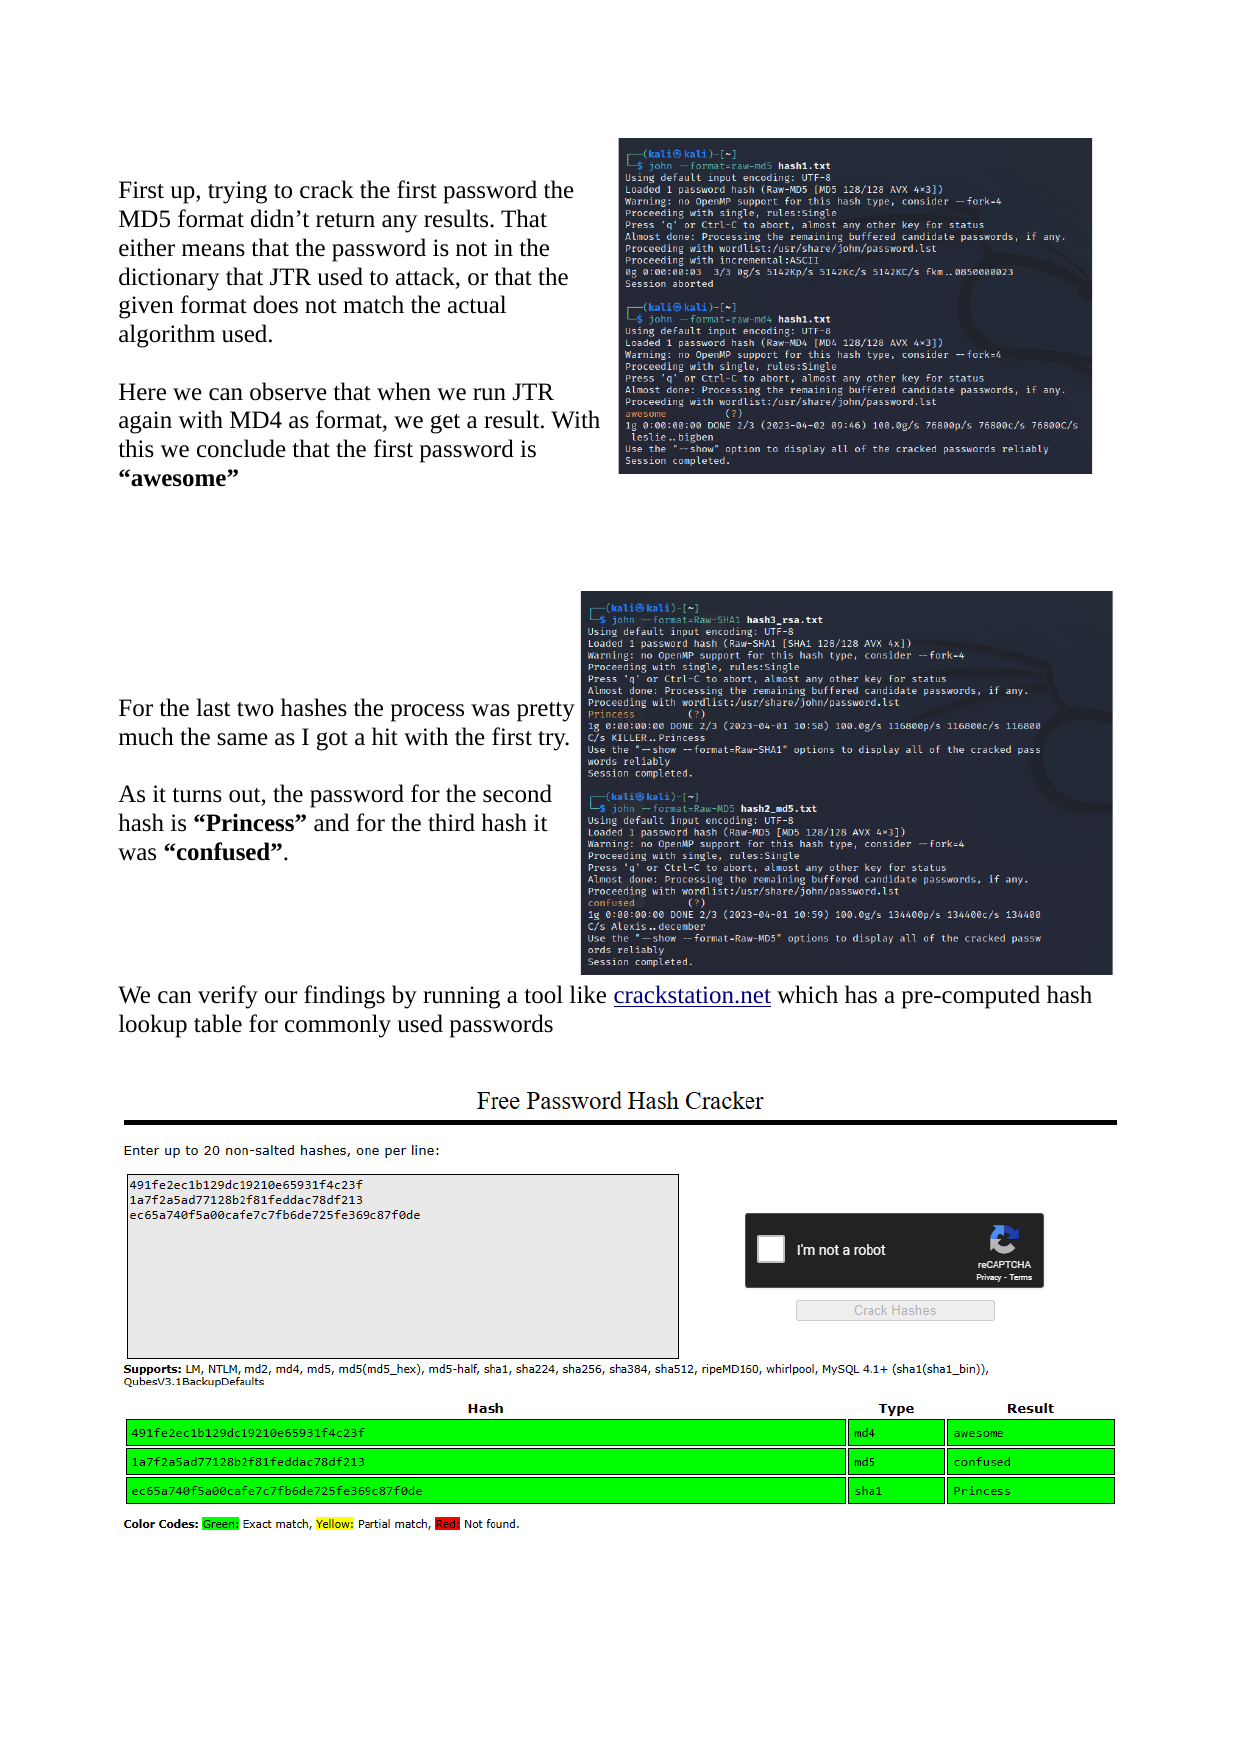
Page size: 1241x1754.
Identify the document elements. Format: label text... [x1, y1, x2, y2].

text [581, 779, 1122, 866]
text Here we can observe that when we run JTR again with MD4 as format, we get a result. With this we conclude that the first password is “awesome” [118, 377, 1122, 492]
text First up, trying to crack the first password the MD5 format didn’t return any results. That either means that the password is not in the dictionary that JTR used to attack, or that the given format does not match the actual algorithm used. [118, 176, 618, 348]
text [961, 176, 1122, 348]
text We can verify our findings by running a tool like crackstation.net which has a pre-computed hash lookup table for commonly used passwords [118, 981, 1122, 1038]
text For the last two hashes the process was pretty much the same as I got a hit with the first try. [118, 693, 580, 751]
text As it turns out, the password for the second hash is “Princess” and for the third hash it was “confused”. [118, 779, 580, 866]
picture [618, 138, 961, 474]
text [581, 693, 1122, 751]
picture [118, 1085, 1123, 1534]
